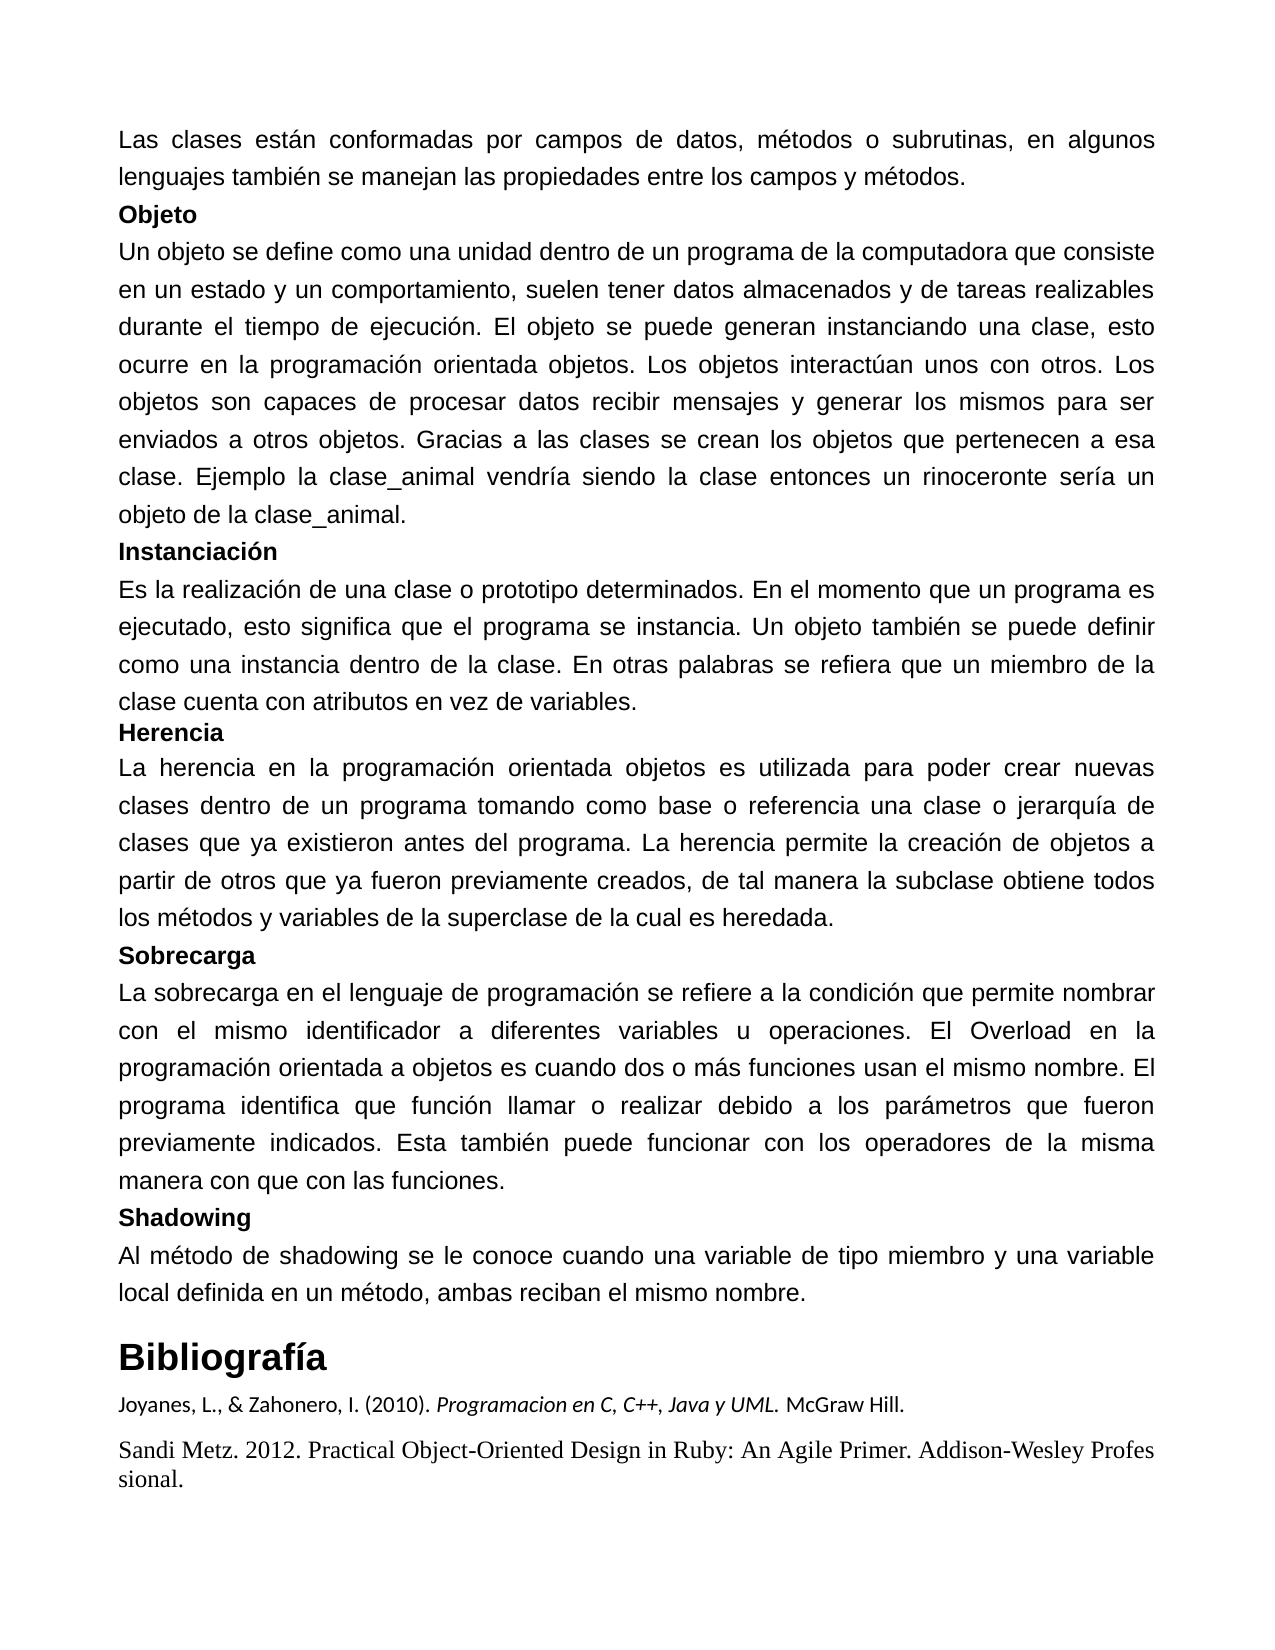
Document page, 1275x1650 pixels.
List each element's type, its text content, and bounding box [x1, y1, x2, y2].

text Es la realización de una clase o prototipo determinados. En el momento que un programa es ejecutado, esto significa que el programa se instancia. Un objeto también se puede definir como una instancia dentro de la clase. En otras palabras se refiera que un miembro de la clase cuenta con atributos en vez de variables. [118, 568, 1157, 718]
text Al método de shadowing se le conoce cuando una variable de tipo miembro y una variable local definida en un método, ambas reciban el mismo nombre. [118, 1234, 1157, 1309]
text Sandi Metz. 2012. Practical Object‐Oriented Design in Ruby: An Agile Primer. Addison‐Wesley Professional. [118, 1435, 1157, 1493]
text Sobrecarga [118, 934, 1157, 972]
text La herencia en la programación orientada objetos es utilizada para poder crear nuevas clases dentro de un programa tomando como base o referencia una clase o jerarquía de clases que ya existieron antes del programa. La herencia permite la creación de objetos a partir de otros que ya fueron previamente creados, de tal manera la subclase obtiene todos los métodos y variables de la superclase de la cual es heredada. [118, 747, 1157, 934]
text Shadowing [118, 1197, 1157, 1234]
text Objeto [118, 193, 1157, 231]
text Joyanes, L., & Zahonero, I. (2010). Programacion en C, C++, Java y UML. McGraw Hill. [118, 1391, 1157, 1418]
text Herencia [118, 718, 1157, 747]
text Un objeto se define como una unidad dentro de un programa de la computadora que consiste en un estado y un comportamiento, suelen tener datos almacenados y de tareas realizables durante el tiempo de ejecución. El objeto se puede generan instanciando una clase, esto ocurre en la programación orientada objetos. Los objetos interactúan unos con otros. Los objetos son capaces de procesar datos recibir mensajes y generar los mismos para ser enviados a otros objetos. Gracias a las clases se crean los objetos que pertenecen a esa clase. Ejemplo la clase_animal vendría siendo la clase entonces un rinoceronte sería un objeto de la clase_animal. [118, 231, 1157, 531]
text Las clases están conformadas por campos de datos, métodos o subrutinas, en algunos lenguajes también se manejan las propiedades entre los campos y métodos. [118, 118, 1157, 193]
subtitle Bibliografía [118, 1334, 1157, 1378]
text La sobrecarga en el lenguaje de programación se refiere a la condición que permite nombrar con el mismo identificador a diferentes variables u operaciones. El Overload en la programación orientada a objetos es cuando dos o más funciones usan el mismo nombre. El programa identifica que función llamar o realizar debido a los parámetros que fueron previamente indicados. Esta también puede funcionar con los operadores de la misma manera con que con las funciones. [118, 972, 1157, 1197]
text Instanciación [118, 531, 1157, 568]
